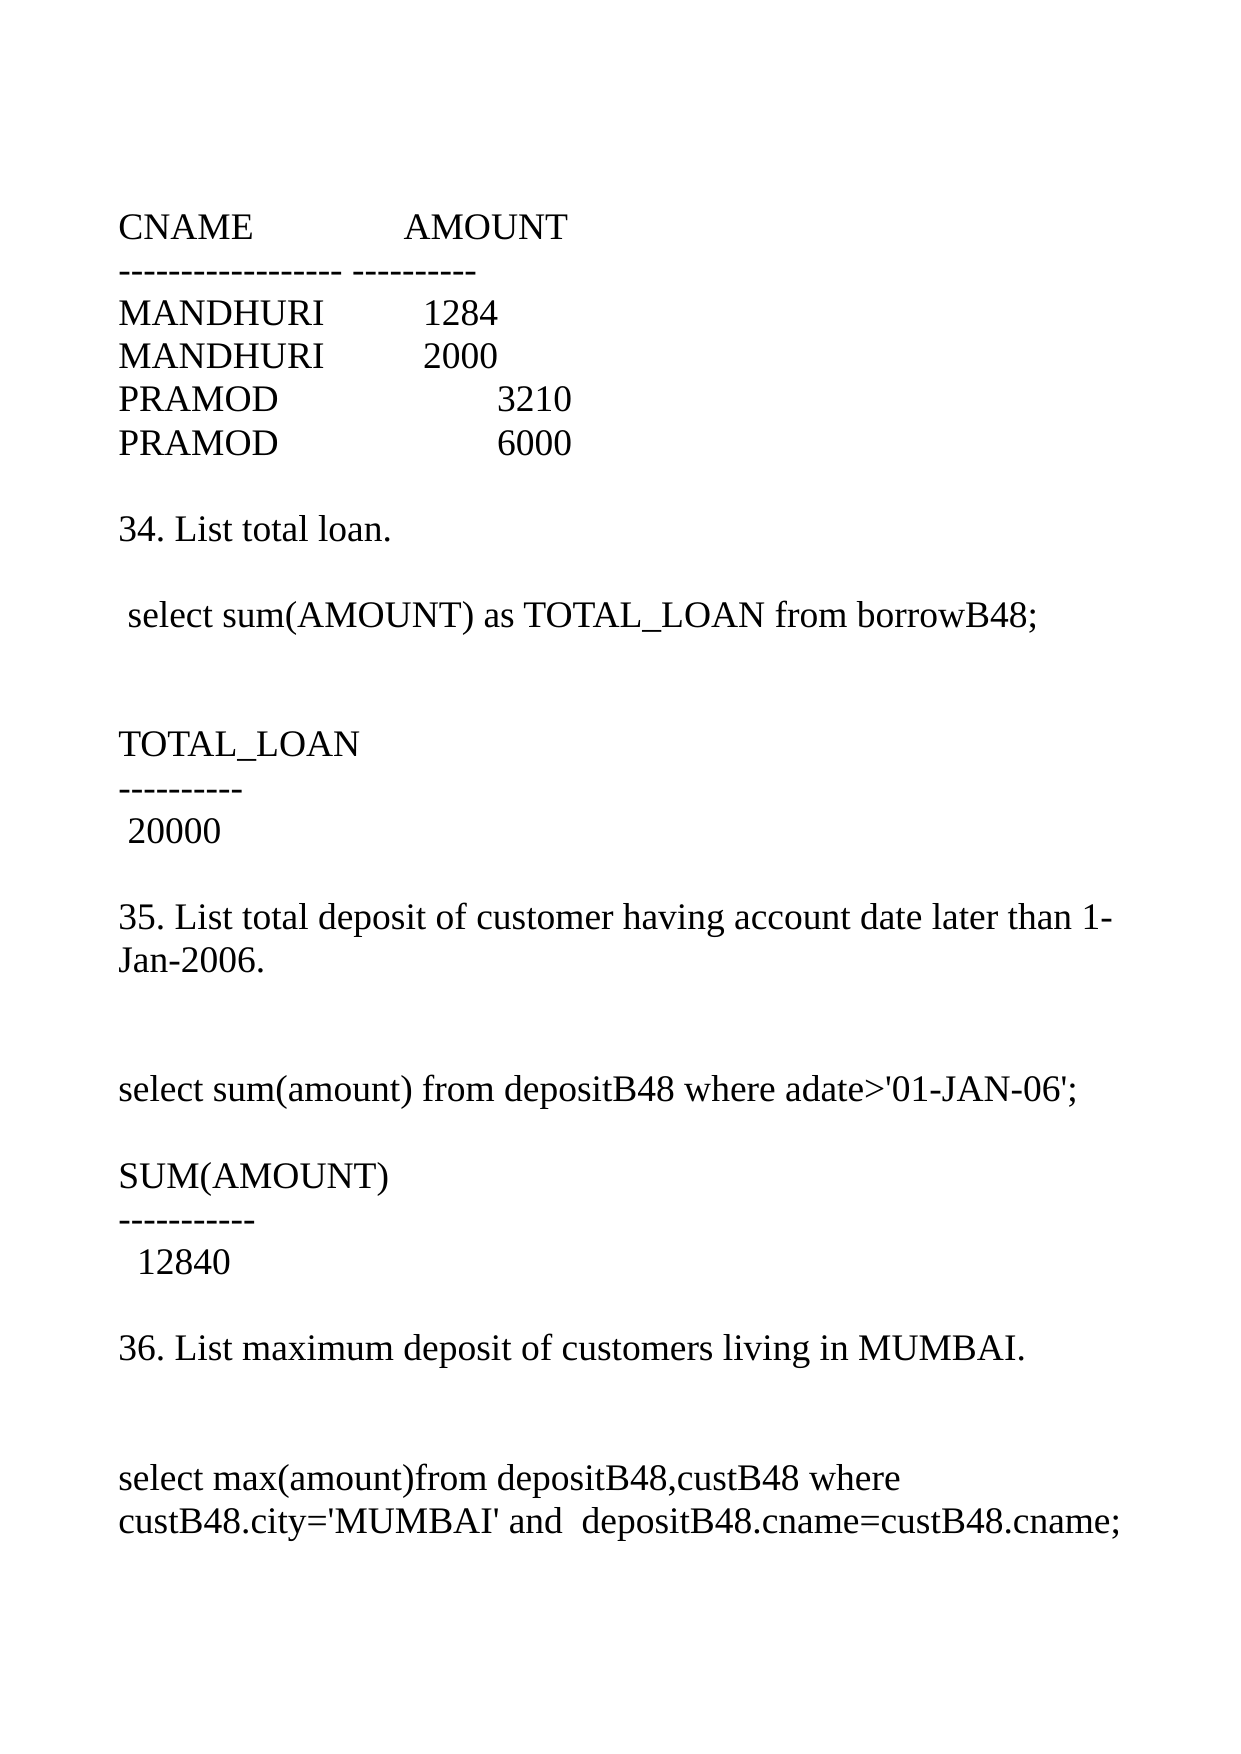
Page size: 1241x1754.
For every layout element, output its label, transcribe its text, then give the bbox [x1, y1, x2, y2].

text 20000 [118, 808, 1122, 851]
text SUM(AMOUNT) [118, 1153, 1122, 1196]
text 36. List maximum deposit of customers living in MUMBAI. [118, 1326, 1122, 1369]
text MANDHURI 2000 [118, 334, 1122, 377]
text select sum(amount) from depositB48 where adate>'01-JAN-06'; [118, 1067, 1122, 1110]
text ---------- [118, 765, 1122, 808]
text PRAMOD 6000 [118, 420, 1122, 463]
text ------------------ ---------- [118, 247, 1122, 291]
text 35. List total deposit of customer having account date later than 1-Jan-2006. [118, 894, 1122, 981]
text TOTAL_LOAN [118, 722, 1122, 765]
text ----------- [118, 1196, 1122, 1239]
text PRAMOD 3210 [118, 377, 1122, 420]
text 34. List total loan. [118, 506, 1122, 549]
text MANDHURI 1284 [118, 291, 1122, 334]
text select max(amount)from depositB48,custB48 where custB48.city='MUMBAI' and depositB48.cname=custB48.cname; [118, 1455, 1122, 1541]
text 12840 [118, 1239, 1122, 1282]
text CNAME AMOUNT [118, 204, 1122, 247]
text select sum(AMOUNT) as TOTAL_LOAN from borrowB48; [118, 592, 1122, 636]
